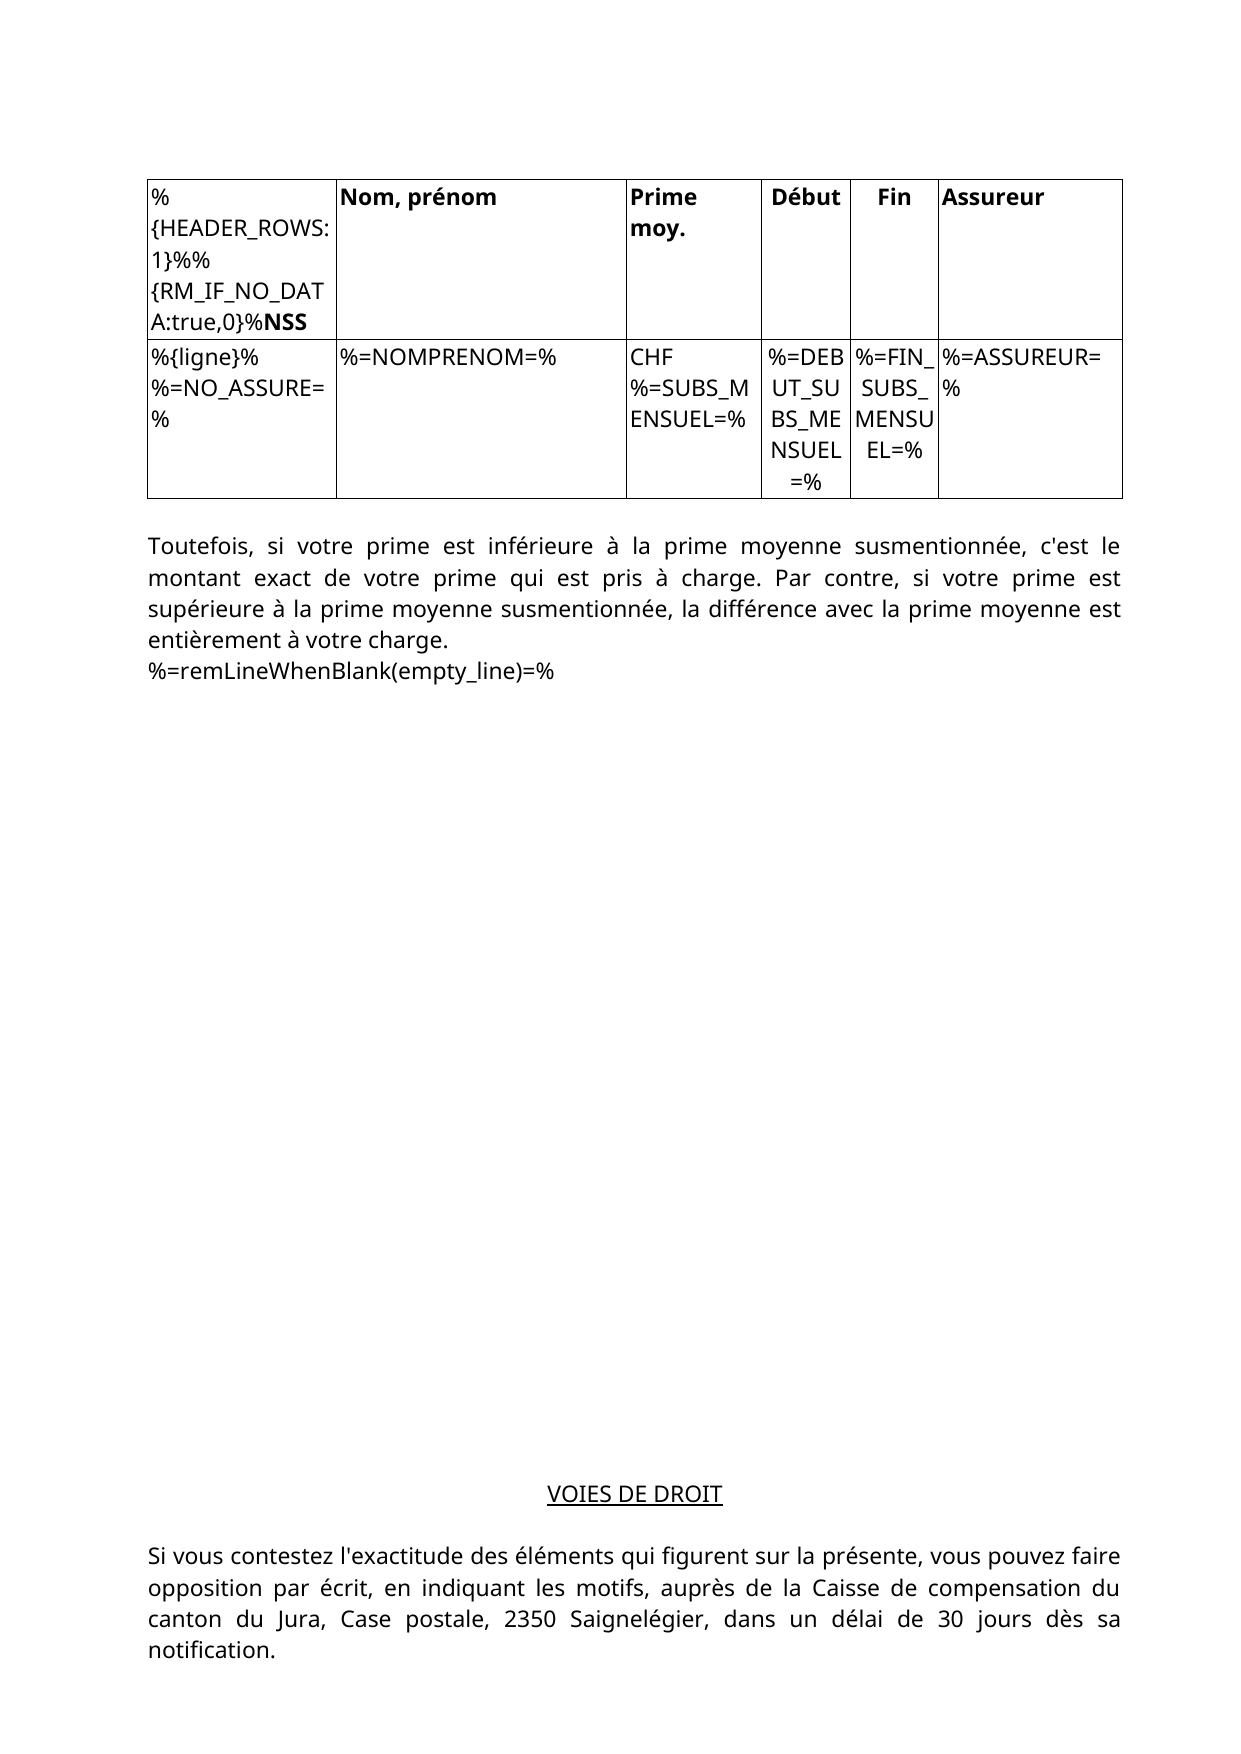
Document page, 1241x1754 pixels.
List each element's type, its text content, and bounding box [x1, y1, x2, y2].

text %=remLineWhenBlank(empty_line)=% [148, 655, 1122, 687]
table_header Début [762, 180, 850, 338]
table_cell %=DEBUT_SUBS_MENSUEL=% [762, 340, 850, 498]
table_header Nom, prénom [337, 180, 626, 338]
table_cell %=NOMPRENOM=% [337, 340, 626, 498]
table_header Fin [851, 180, 938, 338]
table_cell %{ligne}%%=NO_ASSURE=% [148, 340, 336, 498]
table_cell %=FIN_SUBS_MENSUEL=% [851, 340, 938, 498]
table_header Prime moy. [627, 180, 761, 338]
table_header %{HEADER_ROWS:1}%%{RM_IF_NO_DATA:true,0}%NSS [148, 180, 336, 338]
text Toutefois, si votre prime est inférieure à la prime moyenne susmentionnée, c'est le montant exact de votre prime qui est pris à charge. Par contre, si votre prime est supérieure à la prime moyenne susmentionnée, la différence avec la prime moyenne est entièrement à votre charge. [148, 530, 1122, 655]
table_cell CHF %=SUBS_MENSUEL=% [627, 340, 761, 498]
table_header Assureur [939, 180, 1122, 338]
table_cell %=ASSUREUR=% [939, 340, 1122, 498]
